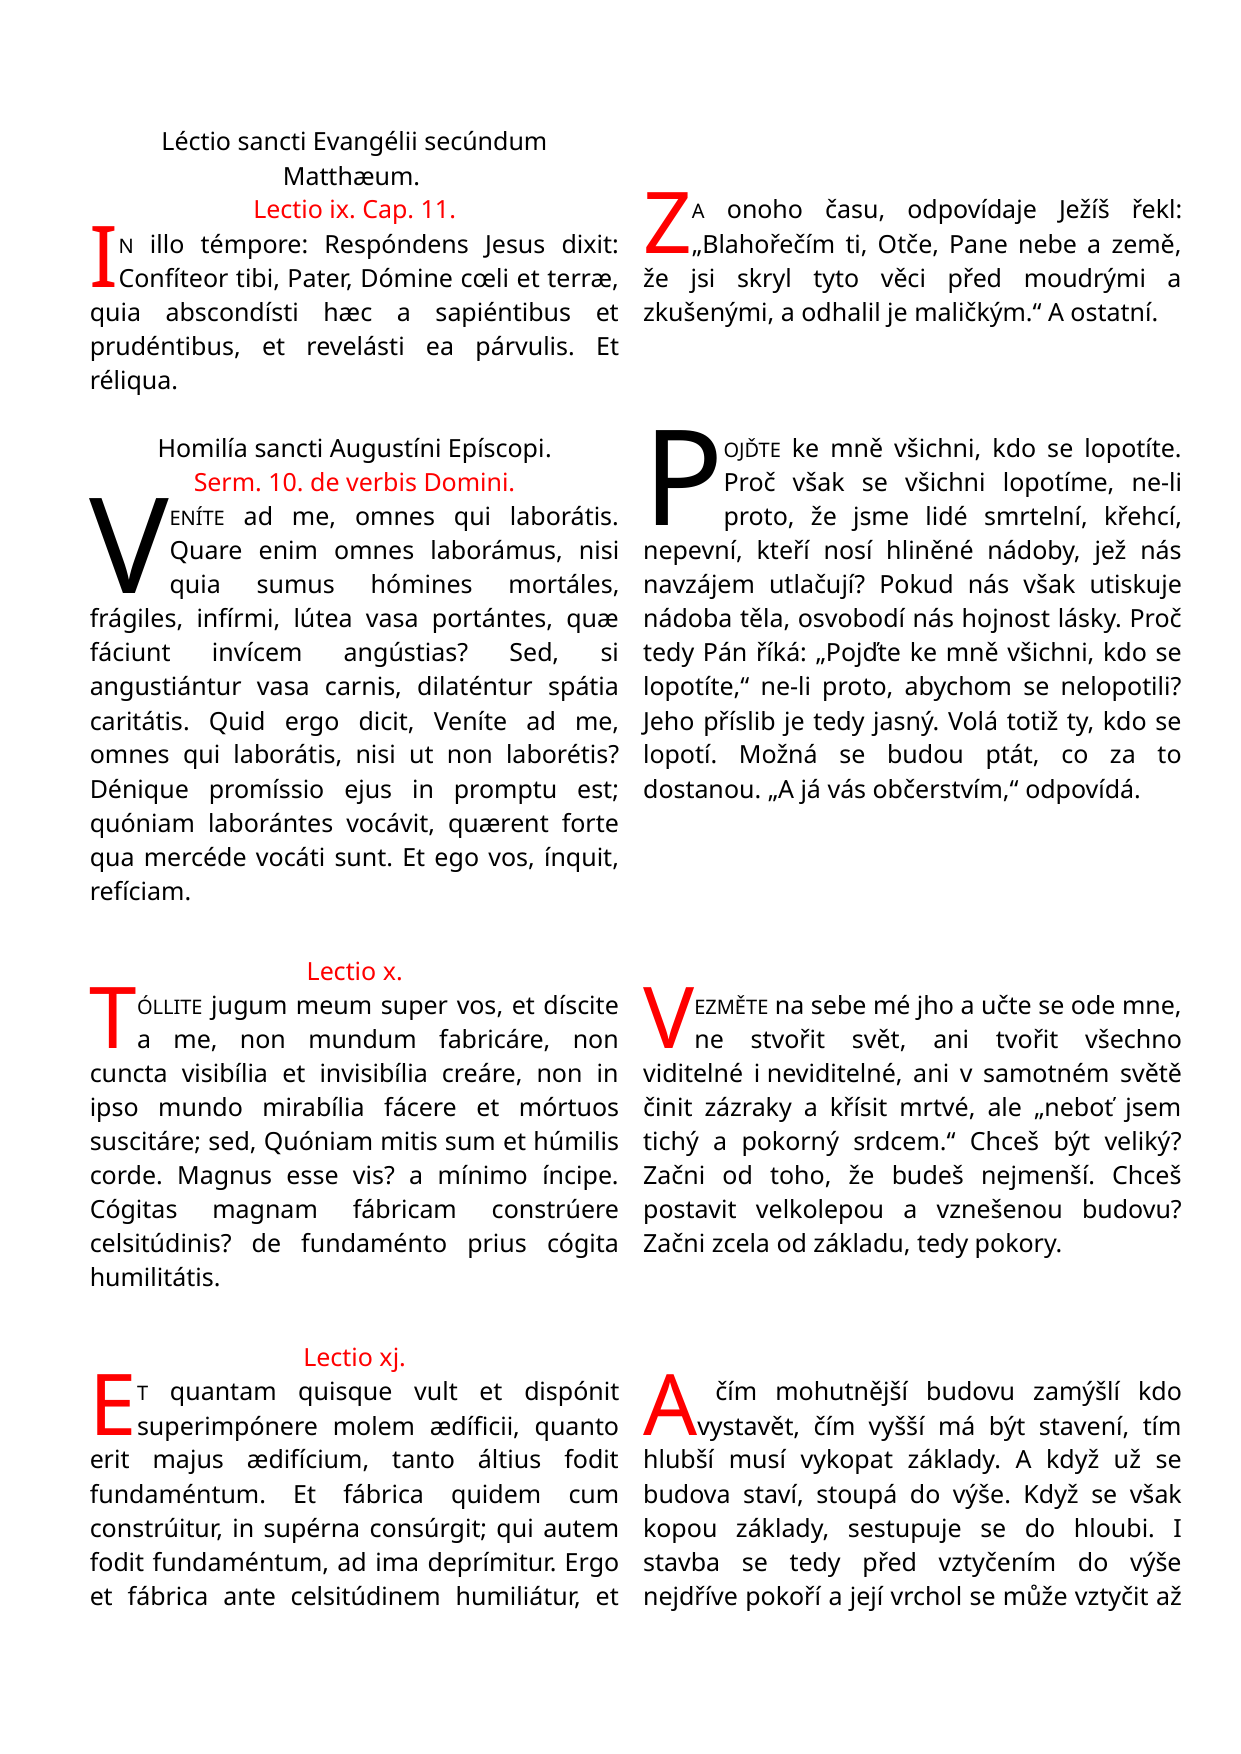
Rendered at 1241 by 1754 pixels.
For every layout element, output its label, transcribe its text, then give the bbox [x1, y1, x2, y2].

table_cell In III. Nocturno Léctio sancti Evangélii secúndum Matthæum. Lectio ix. Cap. 11. In illo témpore: Respóndens Jesus dixit: Confíteor tibi, Pater, Dómine cœli et terræ, quia abscondísti hæc a sapiéntibus et prudéntibus, et revelásti ea párvulis. Et réliqua. Homilía sancti Augustíni Epíscopi. Serm. 10. de verbis Domini. Veníte ad me, omnes qui laborátis. Quare enim omnes laborámus, nisi quia sumus hómines mortáles, frágiles, infírmi, lútea vasa portántes, quæ fáciunt invícem angústias? Sed, si angustiántur vasa carnis, dilaténtur spátia caritátis. Quid ergo dicit, Veníte ad me, omnes qui laborátis, nisi ut non laborétis? Dénique promíssio ejus in promptu est; quóniam laborántes vocávit, quærent forte qua mercéde vocáti sunt. Et ego vos, ínquit, refíciam. [78, 118, 631, 947]
table_cell Vezměte na sebe mé jho a učte se ode mne, ne stvořit svět, ani tvořit všechno viditelné i neviditelné, ani v samotném světě činit zázraky a křísit mrtvé, ale „neboť jsem tichý a pokorný srdcem.“ Chceš být veliký? Začni od toho, že budeš nejmenší. Chceš postavit velkolepou a vznešenou budovu? Začni zcela od základu, tedy pokory. [631, 948, 1194, 1334]
table_cell Za onoho času, odpovídaje Ježíš řekl: „Blahořečím ti, Otče, Pane nebe a země, že jsi skryl tyto věci před moudrými a zkušenými, a odhalil je maličkým.“ A ostatní. Pojďte ke mně všichni, kdo se lopotíte. Proč však se všichni lopotíme, ne-li proto, že jsme lidé smrtelní, křehcí, nepevní, kteří nosí hliněné nádoby, jež nás navzájem utlačují? Pokud nás však utiskuje nádoba těla, osvobodí nás hojnost lásky. Proč tedy Pán říká: „Pojďte ke mně všichni, kdo se lopotíte,“ ne-li proto, abychom se nelopotili? Jeho příslib je tedy jasný. Volá totiž ty, kdo se lopotí. Možná se budou ptát, co za to dostanou. „A já vás občerstvím,“ odpovídá. [631, 118, 1194, 947]
table_cell A čím mohutnější budovu zamýšlí kdo vystavět, čím vyšší má být stavení, tím hlubší musí vykopat základy. A když už se budova staví, stoupá do výše. Když se však kopou základy, sestupuje se do hloubi. I stavba se tedy před vztyčením do výše nejdříve pokoří a její vrchol se může vztyčit až [631, 1334, 1194, 1618]
table_cell Lectio xj. Et quantam quisque vult et dispónit superimpónere molem ædíficii, quanto erit majus ædifícium, tanto áltius fodit fundaméntum. Et fábrica quidem cum constrúitur, in supérna consúrgit; qui autem fodit fundaméntum, ad ima deprímitur. Ergo et fábrica ante celsitúdinem humiliátur, et [78, 1334, 631, 1618]
table_cell Lectio x. Tóllite jugum meum super vos, et díscite a me, non mundum fabricáre, non cuncta visibília et invisibília creáre, non in ipso mundo mirabília fácere et mórtuos suscitáre; sed, Quóniam mitis sum et húmilis corde. Magnus esse vis? a mínimo íncipe. Cógitas magnam fábricam constrúere celsitúdinis? de fundaménto prius cógita humilitátis. [78, 948, 631, 1334]
